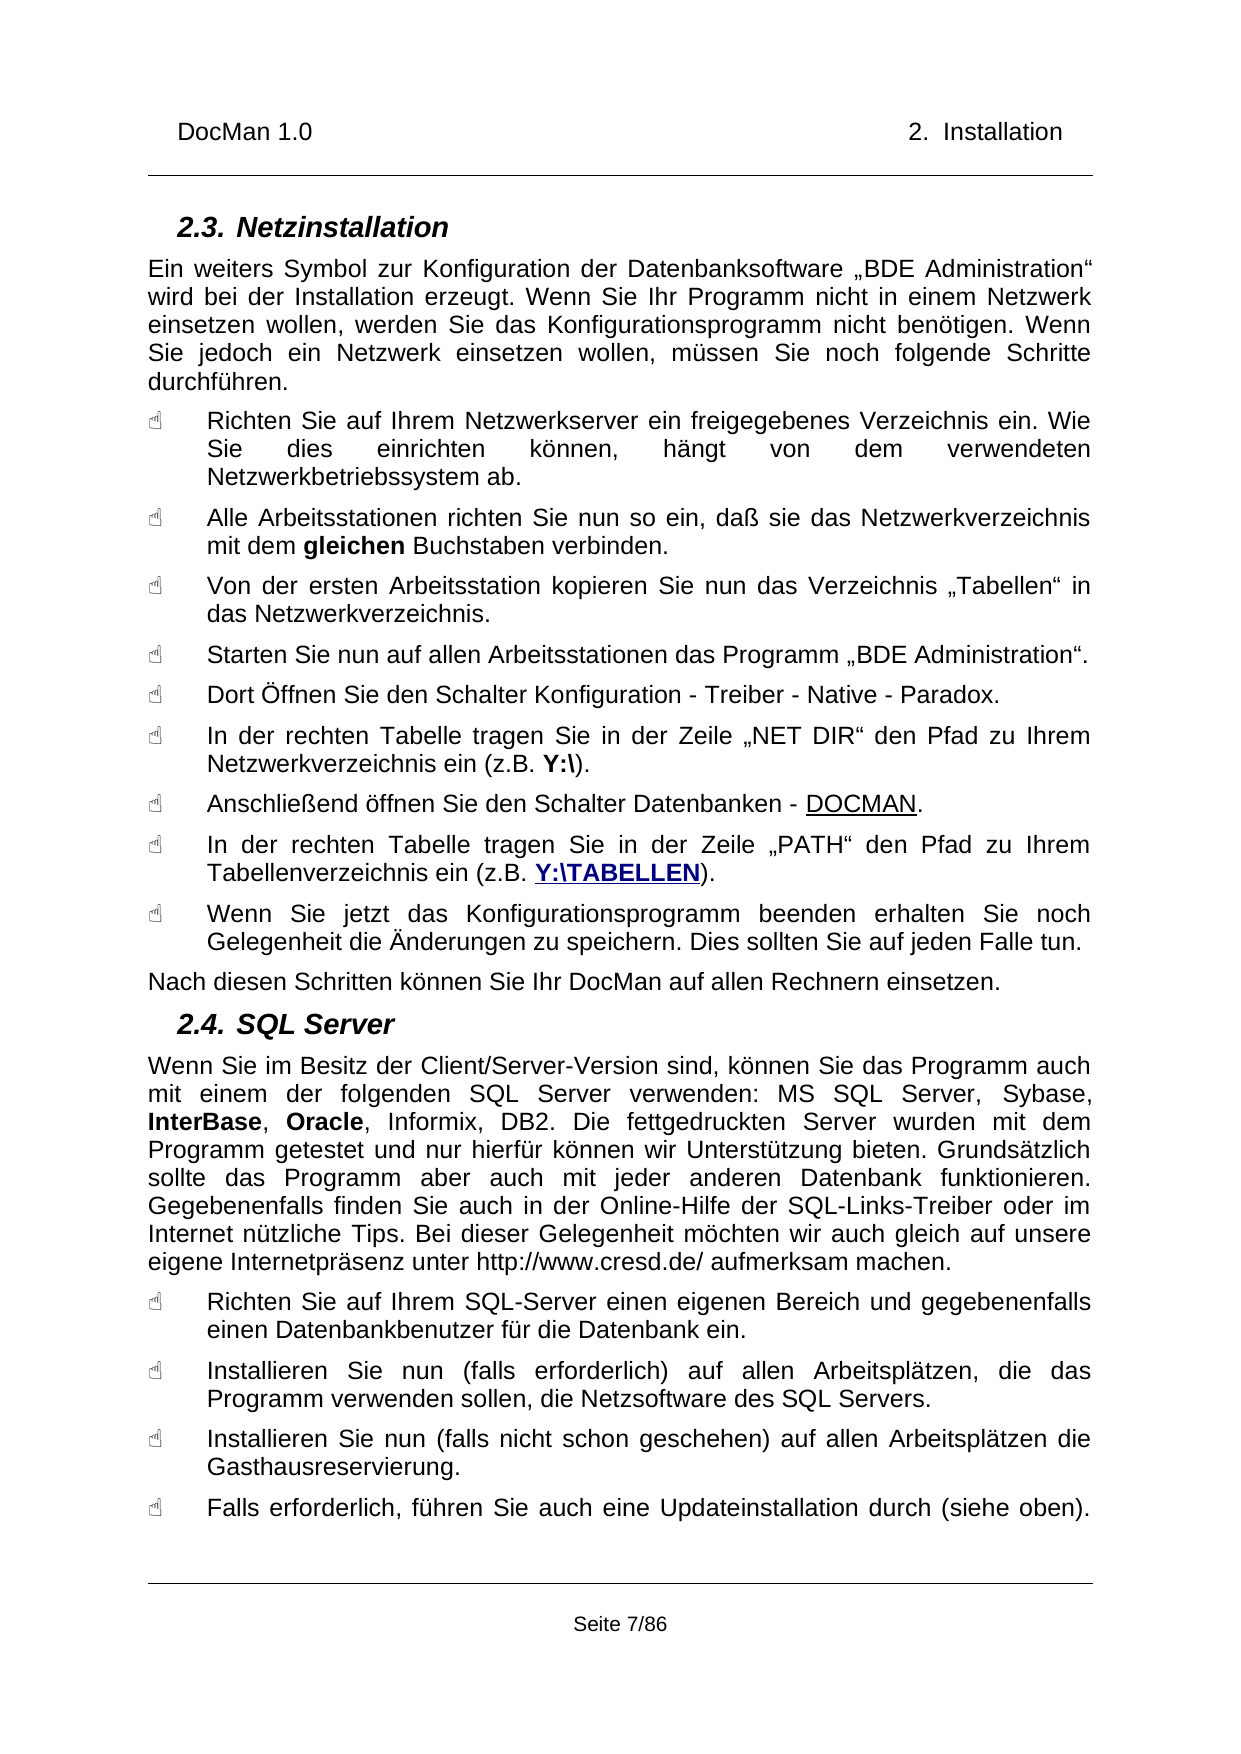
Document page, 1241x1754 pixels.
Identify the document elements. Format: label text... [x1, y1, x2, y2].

list In der rechten Tabelle tragen Sie in der Zeile „PATH“ den Pfad zu Ihrem Tabellenverzeichnis ein (z.B. Y:\TABELLEN). [148, 831, 1093, 887]
list Richten Sie auf Ihrem Netzwerkserver ein freigegebenes Verzeichnis ein. Wie Sie dies einrichten können, hängt von dem verwendeten Netzwerkbetriebssystem ab. [148, 407, 1093, 491]
list Richten Sie auf Ihrem SQL-Server einen eigenen Bereich und gegebenenfalls einen Datenbankbenutzer für die Datenbank ein. [148, 1288, 1093, 1344]
list Falls erforderlich, führen Sie auch eine Updateinstallation durch (siehe oben). [148, 1494, 1093, 1522]
subtitle SQL Server [177, 1008, 1093, 1040]
list Wenn Sie jetzt das Konfigurationsprogramm beenden erhalten Sie noch Gelegenheit die Änderungen zu speichern. Dies sollten Sie auf jeden Falle tun. [148, 899, 1093, 956]
text Nach diesen Schritten können Sie Ihr DocMan auf allen Rechnern einsetzen. [148, 968, 1093, 996]
list Installieren Sie nun (falls nicht schon geschehen) auf allen Arbeitsplätzen die Gasthausreservierung. [148, 1425, 1093, 1481]
list Installieren Sie nun (falls erforderlich) auf allen Arbeitsplätzen, die das Programm verwenden sollen, die Netzsoftware des SQL Servers. [148, 1357, 1093, 1413]
list Alle Arbeitsstationen richten Sie nun so ein, daß sie das Netzwerkverzeichnis mit dem gleichen Buchstaben verbinden. [148, 504, 1093, 560]
subtitle Netzinstallation [177, 211, 1093, 243]
list Starten Sie nun auf allen Arbeitsstationen das Programm „BDE Administration“. [148, 641, 1093, 669]
list Anschließend öffnen Sie den Schalter Datenbanken - DOCMAN. [148, 790, 1093, 818]
text Wenn Sie im Besitz der Client/Server-Version sind, können Sie das Programm auch mit einem der folgenden SQL Server verwenden: MS SQL Server, Sybase, InterBase, Oracle, Informix, DB2. Die fettgedruckten Server wurden mit dem Programm getestet und nur hierfür können wir Unterstützung bieten. Grundsätzlich sollte das Programm aber auch mit jeder anderen Datenbank funktionieren. Gegebenenfalls finden Sie auch in der Online-Hilfe der SQL-Links-Treiber oder im Internet nützliche Tips. Bei dieser Gelegenheit möchten wir auch gleich auf unsere eigene Internetpräsenz unter http://www.cresd.de/ aufmerksam machen. [148, 1052, 1093, 1276]
list Dort Öffnen Sie den Schalter Konfiguration - Treiber - Native - Paradox. [148, 681, 1093, 709]
list Von der ersten Arbeitsstation kopieren Sie nun das Verzeichnis „Tabellen“ in das Netzwerkverzeichnis. [148, 572, 1093, 628]
list In der rechten Tabelle tragen Sie in der Zeile „NET DIR“ den Pfad zu Ihrem Netzwerkverzeichnis ein (z.B. Y:\). [148, 722, 1093, 778]
text Ein weiters Symbol zur Konfiguration der Datenbanksoftware „BDE Administration“ wird bei der Installation erzeugt. Wenn Sie Ihr Programm nicht in einem Netzwerk einsetzen wollen, werden Sie das Konfigurationsprogramm nicht benötigen. Wenn Sie jedoch ein Netzwerk einsetzen wollen, müssen Sie noch folgende Schritte durchführen. [148, 255, 1093, 395]
